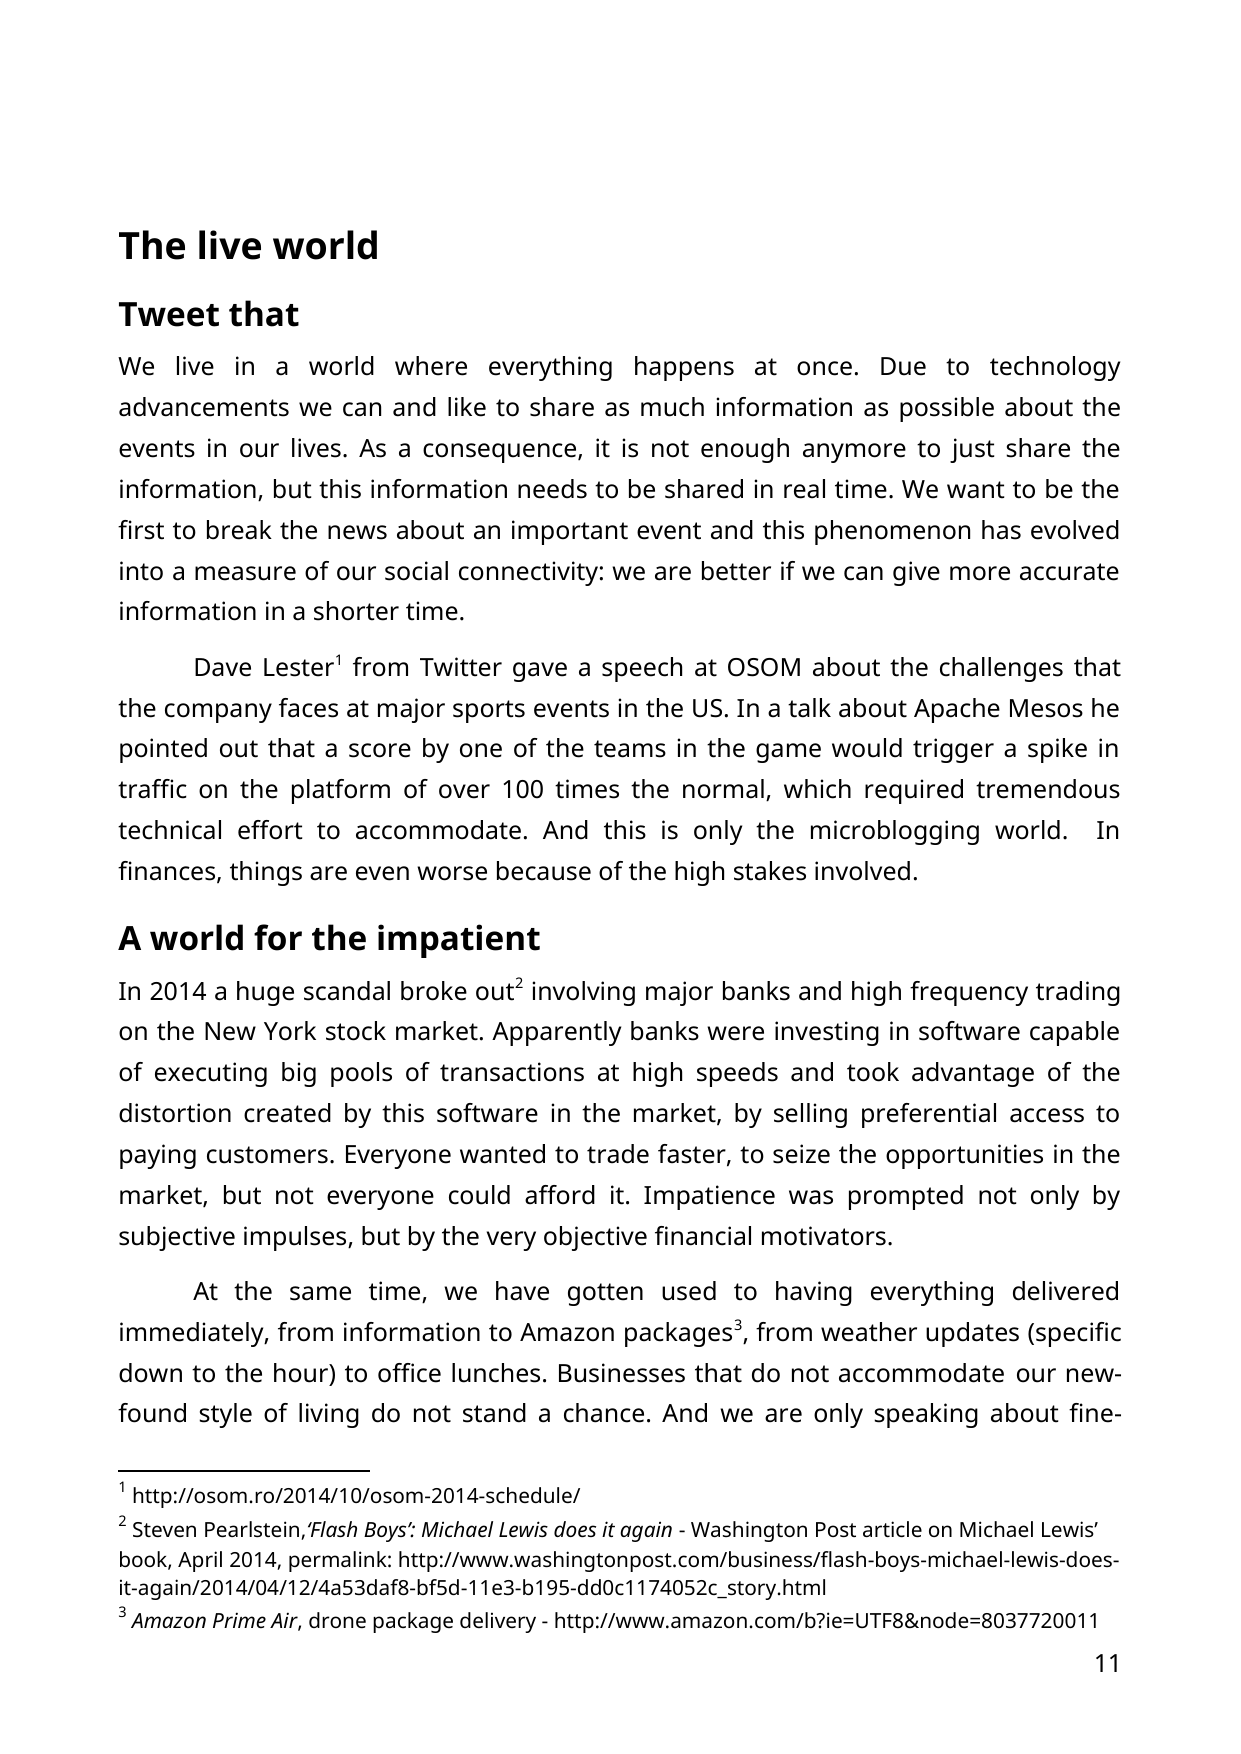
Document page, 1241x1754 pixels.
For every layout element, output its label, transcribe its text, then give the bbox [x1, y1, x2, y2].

text http://osom.ro/2014/10/osom-2014-schedule/ [118, 1477, 1122, 1511]
subtitle The live world [118, 219, 1122, 270]
text We live in a world where everything happens at once. Due to technology advancements we can and like to share as much information as possible about the events in our lives. As a consequence, it is not enough anymore to just share the information, but this information needs to be shared in real time. We want to be the first to break the news about an important event and this phenomenon has evolved into a measure of our social connectivity: we are better if we can give more accurate information in a shorter time. [118, 349, 1122, 628]
text Steven Pearlstein,‘Flash Boys’: Michael Lewis does it again - Washington Post article on Michael Lewis’ book, April 2014, permalink: http://www.washingtonpost.com/business/flash-boys-michael-lewis-does-it-again/2014/04/12/4a53daf8-bf5d-11e3-b195-dd0c1174052c_story.html [118, 1511, 1122, 1602]
subtitle A world for the impatient [118, 915, 1122, 961]
subtitle Tweet that [118, 291, 1122, 336]
text Dave Lester from Twitter gave a speech at OSOM about the challenges that the company faces at major sports events in the US. In a talk about Apache Mesos he pointed out that a score by one of the teams in the game would trigger a spike in traffic on the platform of over 100 times the normal, which required tremendous technical effort to accommodate. And this is only the microblogging world. In finances, things are even worse because of the high stakes involved. [118, 649, 1122, 888]
text At the same time, we have gotten used to having everything delivered immediately, from information to Amazon packages, from weather updates (specific down to the hour) to office lunches. Businesses that do not accommodate our new-found style of living do not stand a chance. And we are only speaking about fine- [118, 1273, 1122, 1430]
text Amazon Prime Air, drone package delivery - http://www.amazon.com/b?ie=UTF8&node=8037720011 [118, 1602, 1122, 1636]
text In 2014 a huge scandal broke out involving major banks and high frequency trading on the New York stock market. Apparently banks were investing in software capable of executing big pools of transactions at high speeds and took advantage of the distortion created by this software in the market, by selling preferential access to paying customers. Everyone wanted to trade faster, to seize the opportunities in the market, but not everyone could afford it. Impatience was prompted not only by subjective impulses, but by the very objective financial motivators. [118, 973, 1122, 1252]
